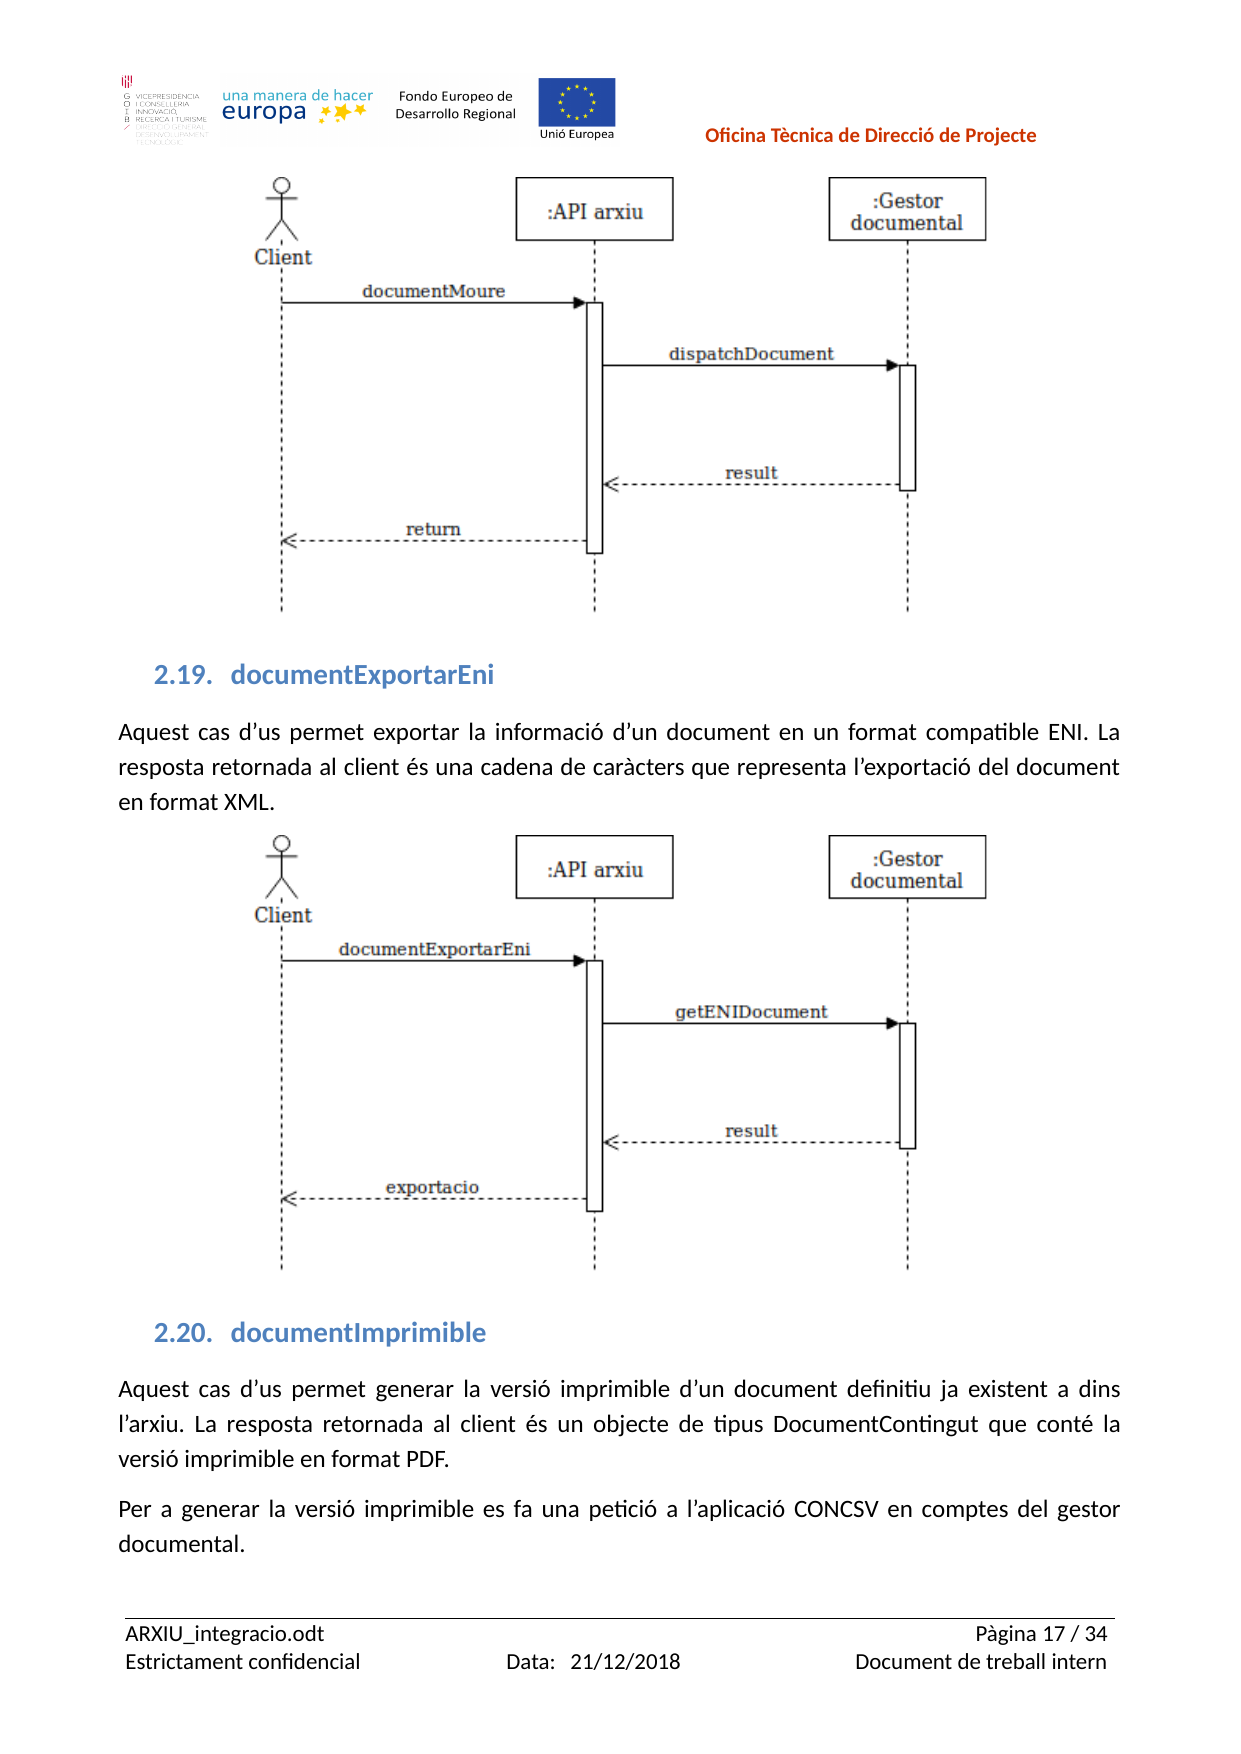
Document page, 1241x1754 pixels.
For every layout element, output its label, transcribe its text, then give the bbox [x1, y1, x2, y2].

text Aquest cas d’us permet exportar la informació d’un document en un format compatible ENI. La resposta retornada al client és una cadena de caràcters que representa l’exportació del document en format XML. [118, 716, 1122, 816]
subtitle documentImprimible [153, 1314, 1122, 1350]
picture [253, 177, 987, 617]
text Per a generar la versió imprimible es fa una petició a l’aplicació CONCSV en comptes del gestor documental. [118, 1493, 1122, 1558]
picture [118, 73, 213, 147]
picture [219, 73, 621, 147]
picture [253, 835, 987, 1275]
subtitle documentExportarEni [153, 656, 1122, 692]
text Aquest cas d’us permet generar la versió imprimible d’un document definitiu ja existent a dins l’arxiu. La resposta retornada al client és un objecte de tipus DocumentContingut que conté la versió imprimible en format PDF. [118, 1373, 1122, 1474]
